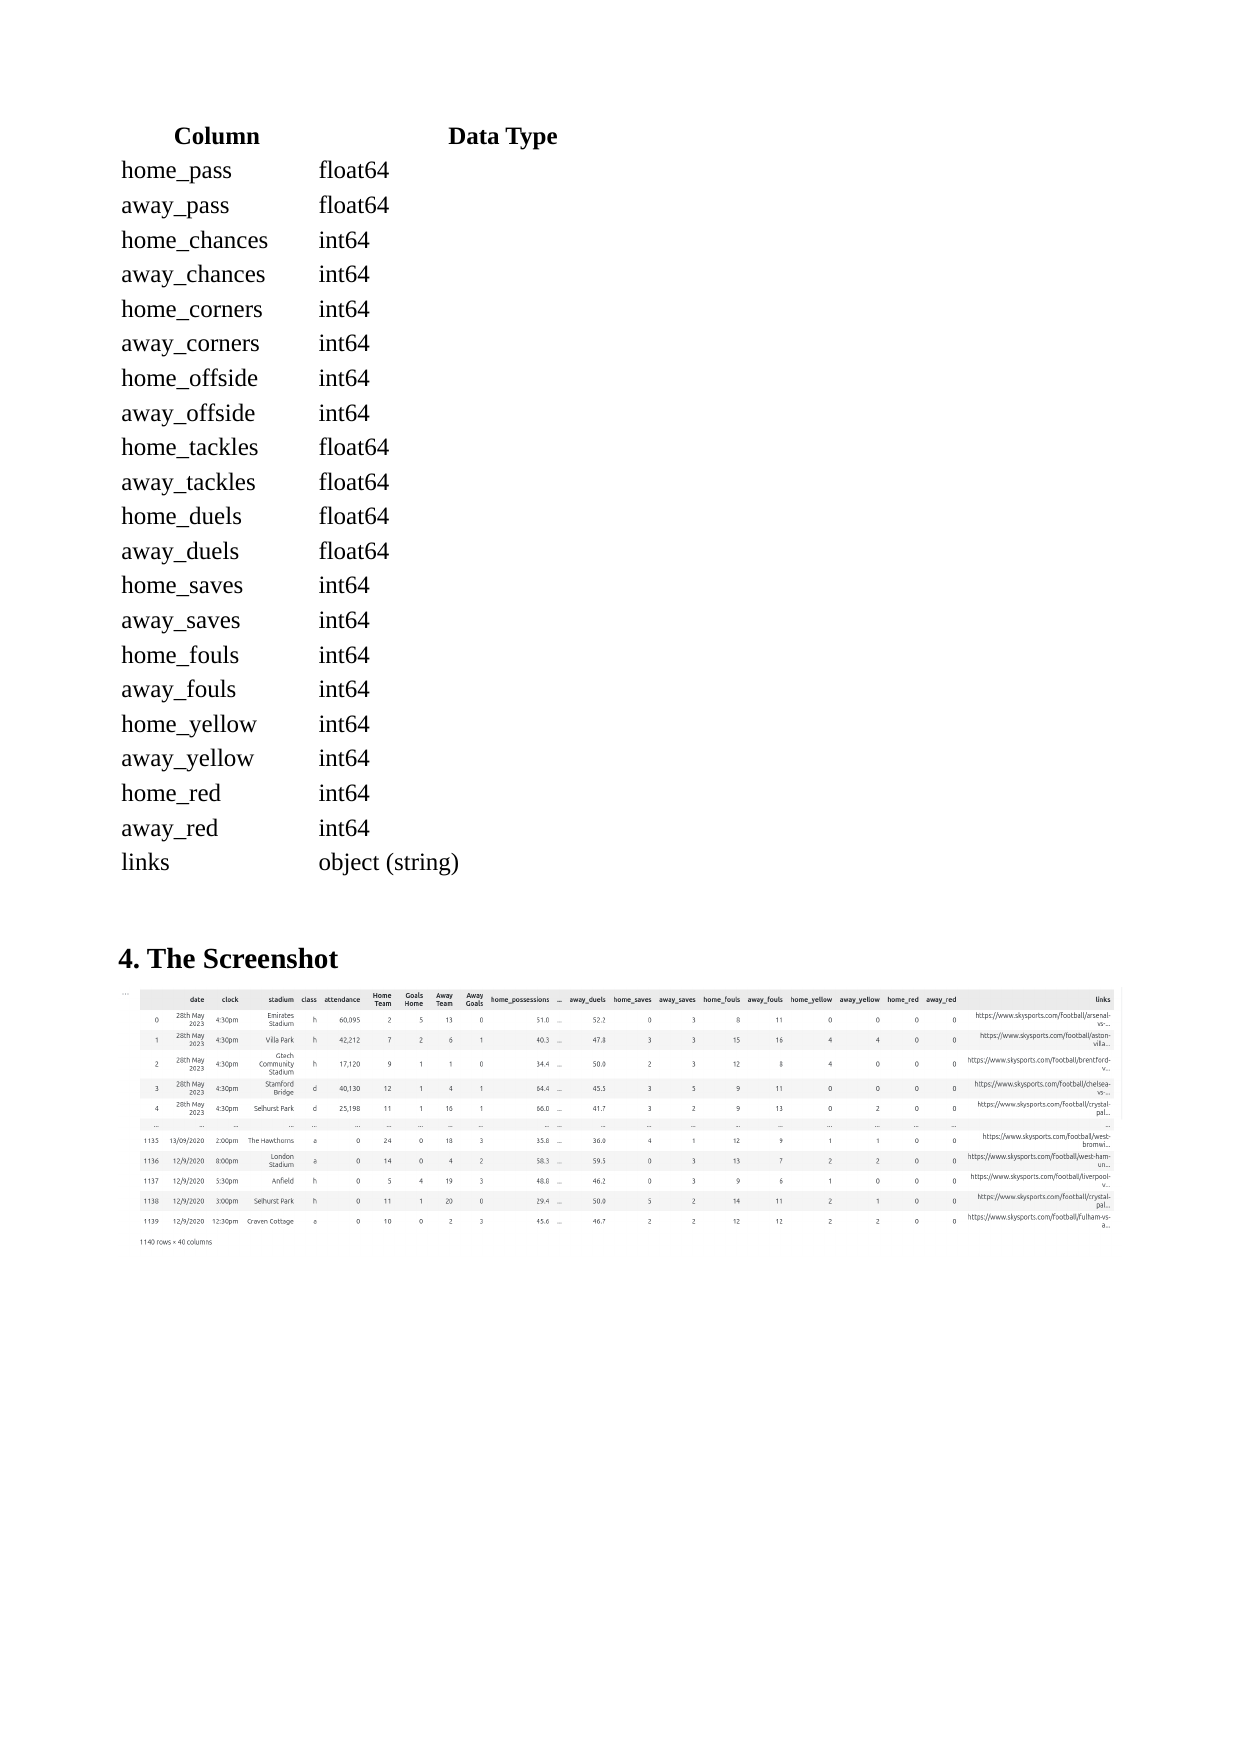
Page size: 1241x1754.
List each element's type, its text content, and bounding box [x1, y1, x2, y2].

table_cell int64 [315, 291, 690, 326]
table_cell home_red [118, 775, 315, 810]
table_cell links [118, 844, 315, 879]
table_cell home_offside [118, 360, 315, 395]
table_cell away_duels [118, 533, 315, 568]
table_cell float64 [315, 429, 690, 464]
table_cell away_fouls [118, 671, 315, 706]
table_cell home_fouls [118, 637, 315, 671]
table_cell away_red [118, 810, 315, 844]
table_header Column [118, 118, 315, 153]
table_cell float64 [315, 153, 690, 187]
table_cell int64 [315, 256, 690, 291]
table_cell float64 [315, 533, 690, 568]
picture [118, 987, 1123, 1257]
table_cell int64 [315, 222, 690, 256]
table_cell float64 [315, 187, 690, 222]
table_cell away_yellow [118, 741, 315, 775]
table_cell away_tackles [118, 464, 315, 498]
table_cell int64 [315, 568, 690, 602]
table_cell int64 [315, 637, 690, 671]
table_cell home_saves [118, 568, 315, 602]
table_cell away_chances [118, 256, 315, 291]
subtitle 4. The Screenshot [118, 941, 1122, 975]
table_cell float64 [315, 464, 690, 498]
table_cell home_pass [118, 153, 315, 187]
table_cell away_corners [118, 326, 315, 360]
table_cell int64 [315, 602, 690, 637]
table_cell int64 [315, 741, 690, 775]
table_cell int64 [315, 395, 690, 429]
table_cell int64 [315, 775, 690, 810]
table_cell int64 [315, 810, 690, 844]
table_cell home_yellow [118, 706, 315, 741]
table_cell away_pass [118, 187, 315, 222]
table_cell int64 [315, 706, 690, 741]
table_cell home_duels [118, 499, 315, 533]
table_cell float64 [315, 499, 690, 533]
table_cell home_tackles [118, 429, 315, 464]
table_cell object (string) [315, 844, 690, 879]
table_cell int64 [315, 671, 690, 706]
table_header Data Type [315, 118, 690, 153]
table_cell home_corners [118, 291, 315, 326]
table_cell int64 [315, 326, 690, 360]
table_cell home_chances [118, 222, 315, 256]
table_cell away_offside [118, 395, 315, 429]
table_cell int64 [315, 360, 690, 395]
table_cell away_saves [118, 602, 315, 637]
